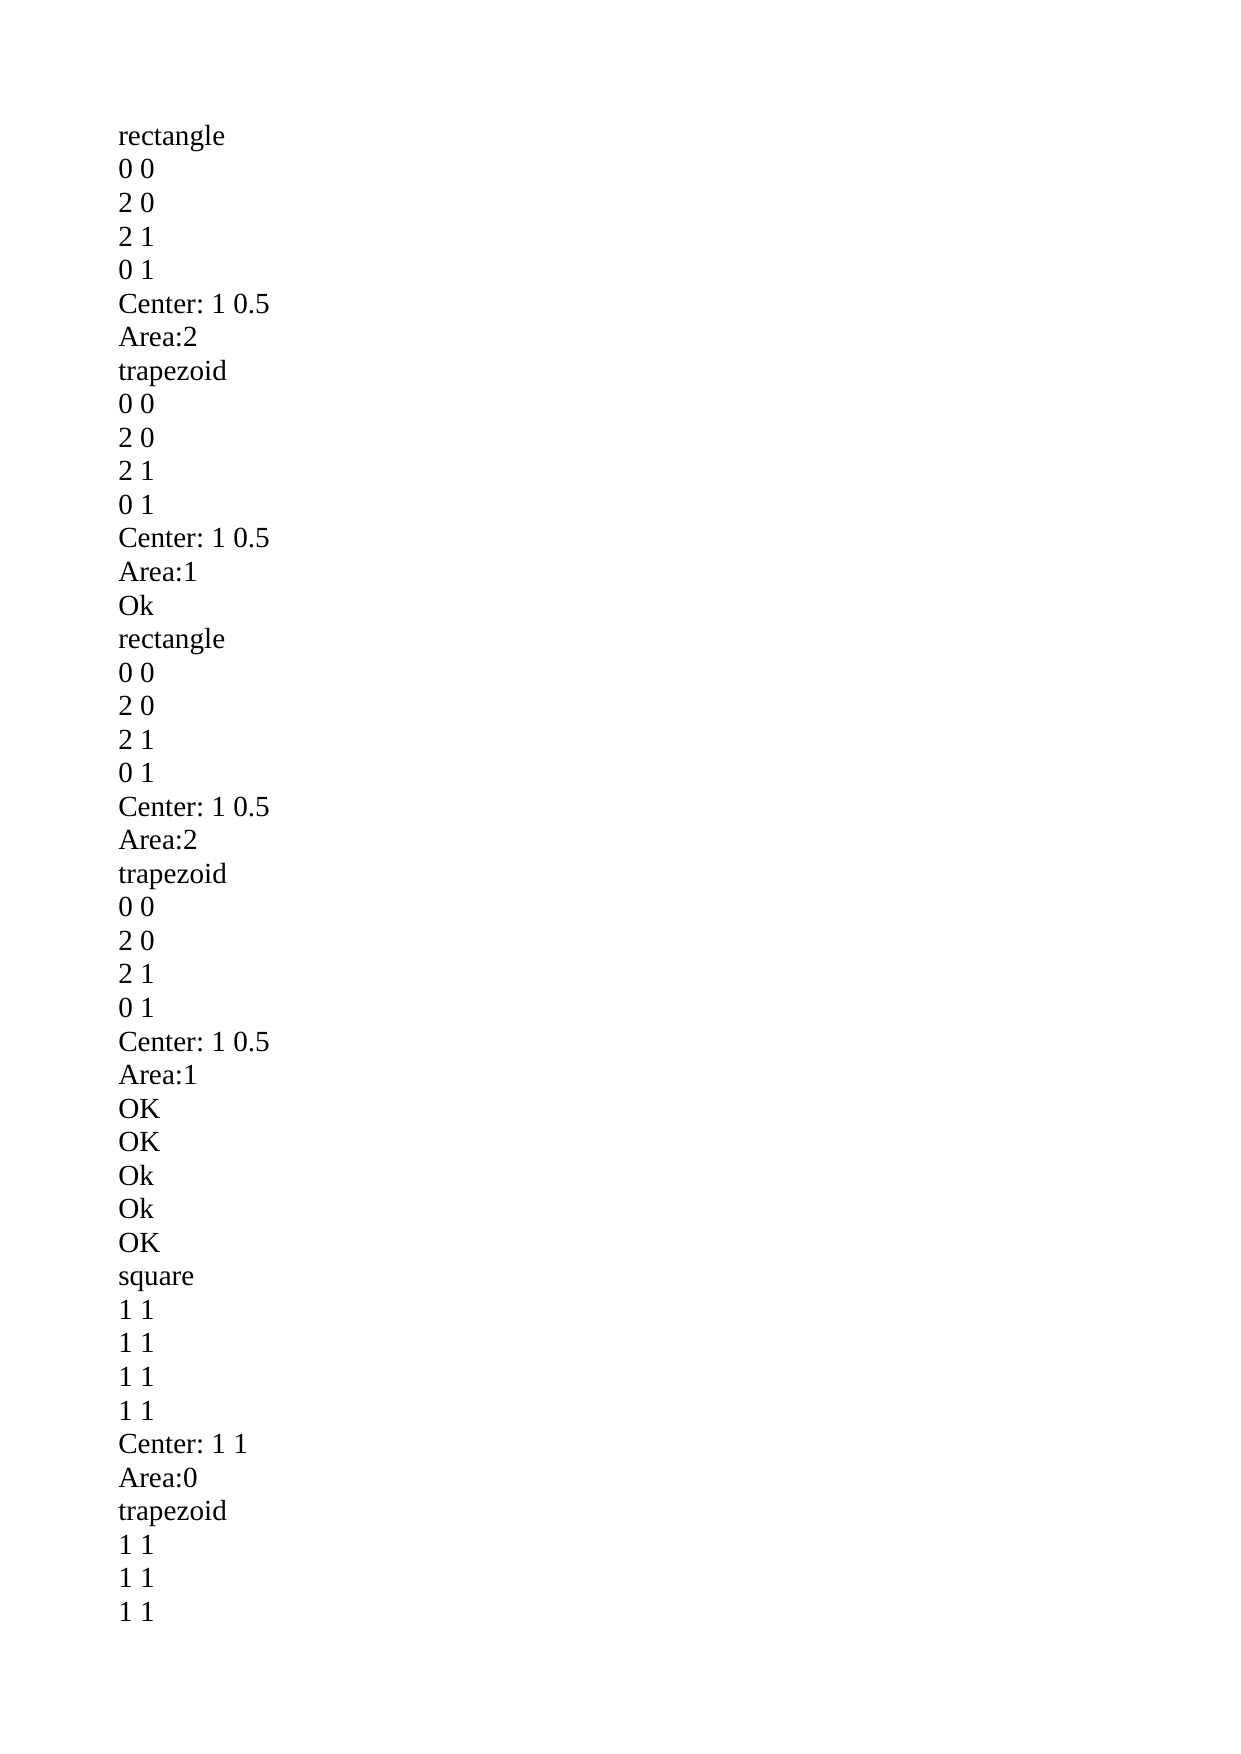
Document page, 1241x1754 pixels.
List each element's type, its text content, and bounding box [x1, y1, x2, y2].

text 1 1 [118, 1359, 1122, 1393]
text 0 1 [118, 990, 1122, 1024]
text Center: 1 0.5 [118, 286, 1122, 319]
text 2 1 [118, 722, 1122, 755]
text 0 1 [118, 487, 1122, 521]
text 1 1 [118, 1560, 1122, 1594]
text OK [118, 1124, 1122, 1158]
text Center: 1 0.5 [118, 521, 1122, 554]
text Area:2 [118, 822, 1122, 856]
text trapezoid [118, 1493, 1122, 1527]
text 0 0 [118, 152, 1122, 185]
text 0 0 [118, 655, 1122, 688]
text Ok [118, 588, 1122, 621]
text Area:1 [118, 1057, 1122, 1091]
text 1 1 [118, 1292, 1122, 1326]
text 1 1 [118, 1326, 1122, 1359]
text 2 1 [118, 453, 1122, 487]
text 0 0 [118, 386, 1122, 420]
text Area:1 [118, 554, 1122, 588]
text 0 1 [118, 252, 1122, 286]
text OK [118, 1225, 1122, 1258]
text Ok [118, 1158, 1122, 1191]
text 1 1 [118, 1594, 1122, 1627]
text Ok [118, 1191, 1122, 1225]
text rectangle [118, 118, 1122, 152]
text 2 0 [118, 185, 1122, 219]
text square [118, 1258, 1122, 1292]
text Area:0 [118, 1460, 1122, 1493]
text Center: 1 1 [118, 1426, 1122, 1460]
text rectangle [118, 621, 1122, 655]
text 1 1 [118, 1393, 1122, 1426]
text 0 1 [118, 755, 1122, 789]
text 1 1 [118, 1527, 1122, 1560]
text trapezoid [118, 353, 1122, 386]
text 2 0 [118, 420, 1122, 453]
text Area:2 [118, 319, 1122, 353]
text OK [118, 1091, 1122, 1124]
text 2 0 [118, 923, 1122, 957]
text 2 1 [118, 957, 1122, 990]
text Center: 1 0.5 [118, 1024, 1122, 1057]
text 2 0 [118, 688, 1122, 722]
text trapezoid [118, 856, 1122, 889]
text 2 1 [118, 219, 1122, 252]
text 0 0 [118, 889, 1122, 923]
text Center: 1 0.5 [118, 789, 1122, 822]
